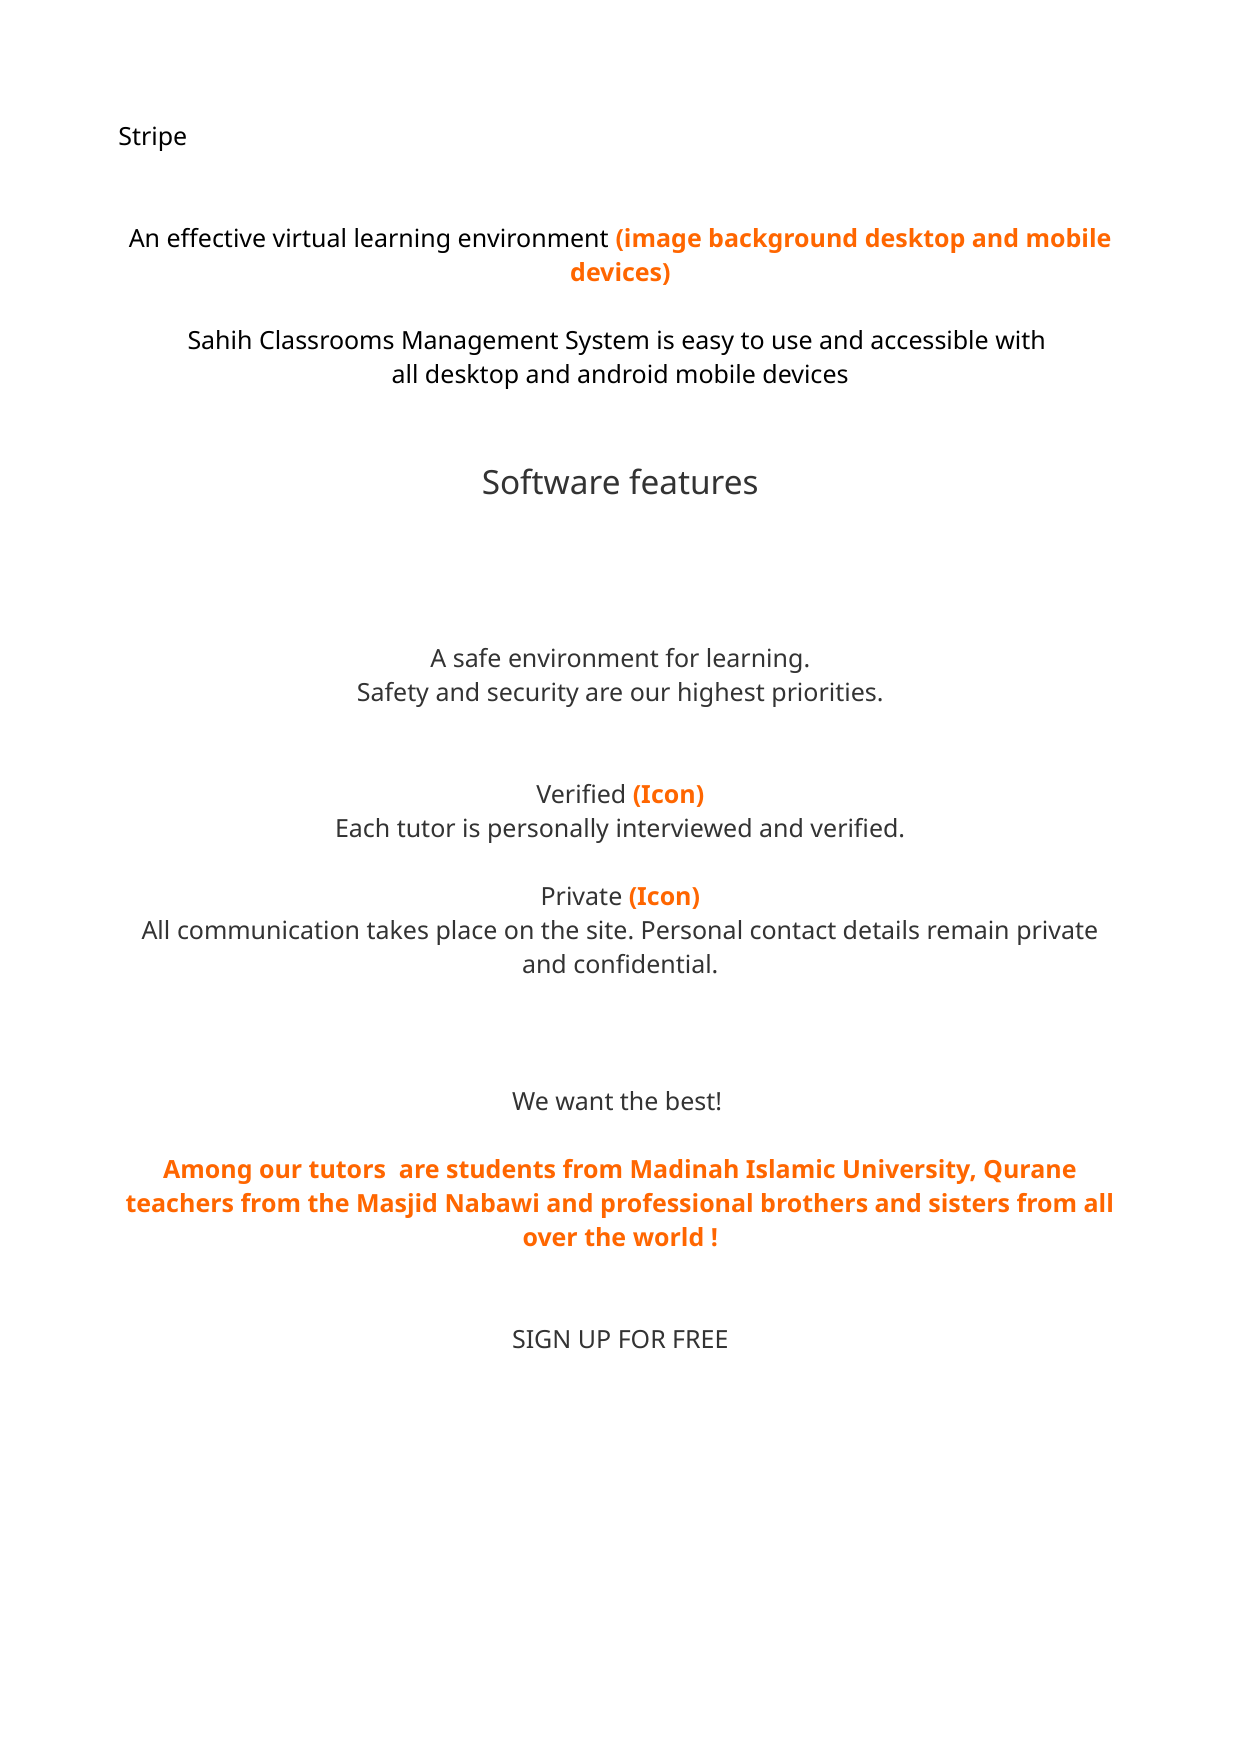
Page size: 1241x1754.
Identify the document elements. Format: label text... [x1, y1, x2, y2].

text We want the best! [118, 1083, 1122, 1117]
text Each tutor is personally interviewed and verified. [118, 811, 1122, 845]
text Safety and security are our highest priorities. [118, 674, 1122, 743]
text All communication takes place on the site. Personal contact details remain private and confidential. [118, 913, 1122, 981]
text An effective virtual learning environment (image background desktop and mobile devices) [118, 220, 1122, 288]
text Private (Icon) [118, 879, 1122, 913]
text A safe environment for learning. [118, 640, 1122, 674]
text all desktop and android mobile devices [118, 357, 1122, 391]
text Sahih Classrooms Management System is easy to use and accessible with [118, 322, 1122, 357]
text Software features [118, 459, 1122, 504]
text Verified (Icon) [118, 777, 1122, 811]
text SIGN UP FOR FREE [118, 1322, 1122, 1356]
text Among our tutors are students from Madinah Islamic University, Qurane teachers from the Masjid Nabawi and professional brothers and sisters from all over the world ! [118, 1151, 1122, 1253]
text Stripe [118, 118, 1122, 152]
